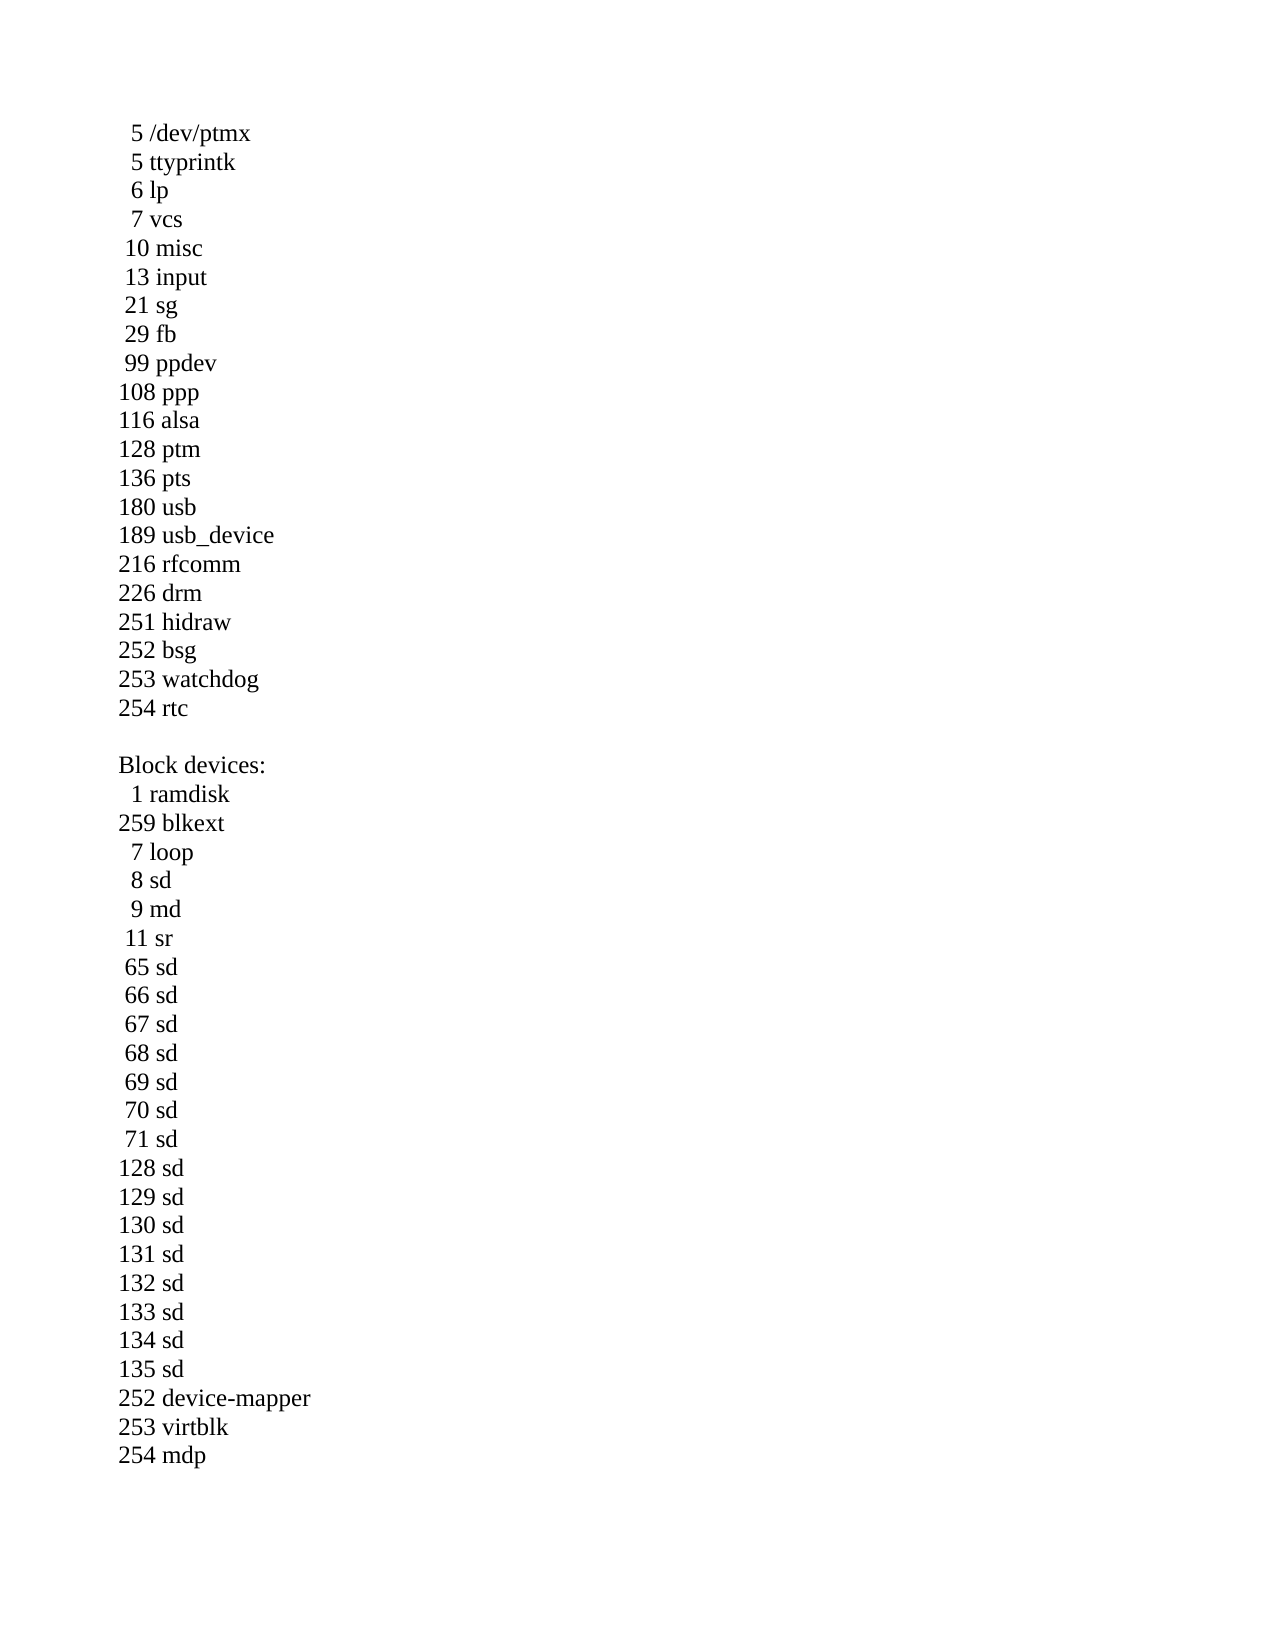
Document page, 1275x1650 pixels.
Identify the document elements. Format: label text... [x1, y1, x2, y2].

text 5 ttyprintk [118, 147, 1157, 176]
text 21 sg [118, 291, 1157, 319]
text 67 sd [118, 1009, 1157, 1038]
text 70 sd [118, 1096, 1157, 1124]
text 135 sd [118, 1354, 1157, 1383]
text 132 sd [118, 1268, 1157, 1297]
text 9 md [118, 894, 1157, 923]
text 66 sd [118, 981, 1157, 1009]
text 108 ppp [118, 377, 1157, 406]
text 8 sd [118, 866, 1157, 894]
text 116 alsa [118, 406, 1157, 434]
text 131 sd [118, 1239, 1157, 1268]
text 216 rfcomm [118, 549, 1157, 578]
text 134 sd [118, 1326, 1157, 1354]
text 128 ptm [118, 434, 1157, 463]
text 69 sd [118, 1067, 1157, 1096]
text 136 pts [118, 463, 1157, 492]
text 99 ppdev [118, 348, 1157, 377]
text 11 sr [118, 923, 1157, 952]
text 252 bsg [118, 636, 1157, 664]
text 254 rtc [118, 693, 1157, 722]
text 130 sd [118, 1211, 1157, 1239]
text 259 blkext [118, 808, 1157, 837]
text 180 usb [118, 492, 1157, 521]
text 253 virtblk [118, 1412, 1157, 1441]
text 13 input [118, 262, 1157, 291]
text 29 fb [118, 319, 1157, 348]
text 251 hidraw [118, 607, 1157, 636]
text 7 vcs [118, 204, 1157, 233]
text 128 sd [118, 1153, 1157, 1182]
text 1 ramdisk [118, 779, 1157, 808]
text 189 usb_device [118, 521, 1157, 549]
text 253 watchdog [118, 664, 1157, 693]
text 7 loop [118, 837, 1157, 866]
text 133 sd [118, 1297, 1157, 1326]
text 5 /dev/ptmx [118, 118, 1157, 147]
text 71 sd [118, 1124, 1157, 1153]
text 65 sd [118, 952, 1157, 981]
text 254 mdp [118, 1441, 1157, 1469]
text 129 sd [118, 1182, 1157, 1211]
text 226 drm [118, 578, 1157, 607]
text 68 sd [118, 1038, 1157, 1067]
text 10 misc [118, 233, 1157, 262]
text 6 lp [118, 176, 1157, 204]
text Block devices: [118, 751, 1157, 779]
text 252 device-mapper [118, 1383, 1157, 1412]
